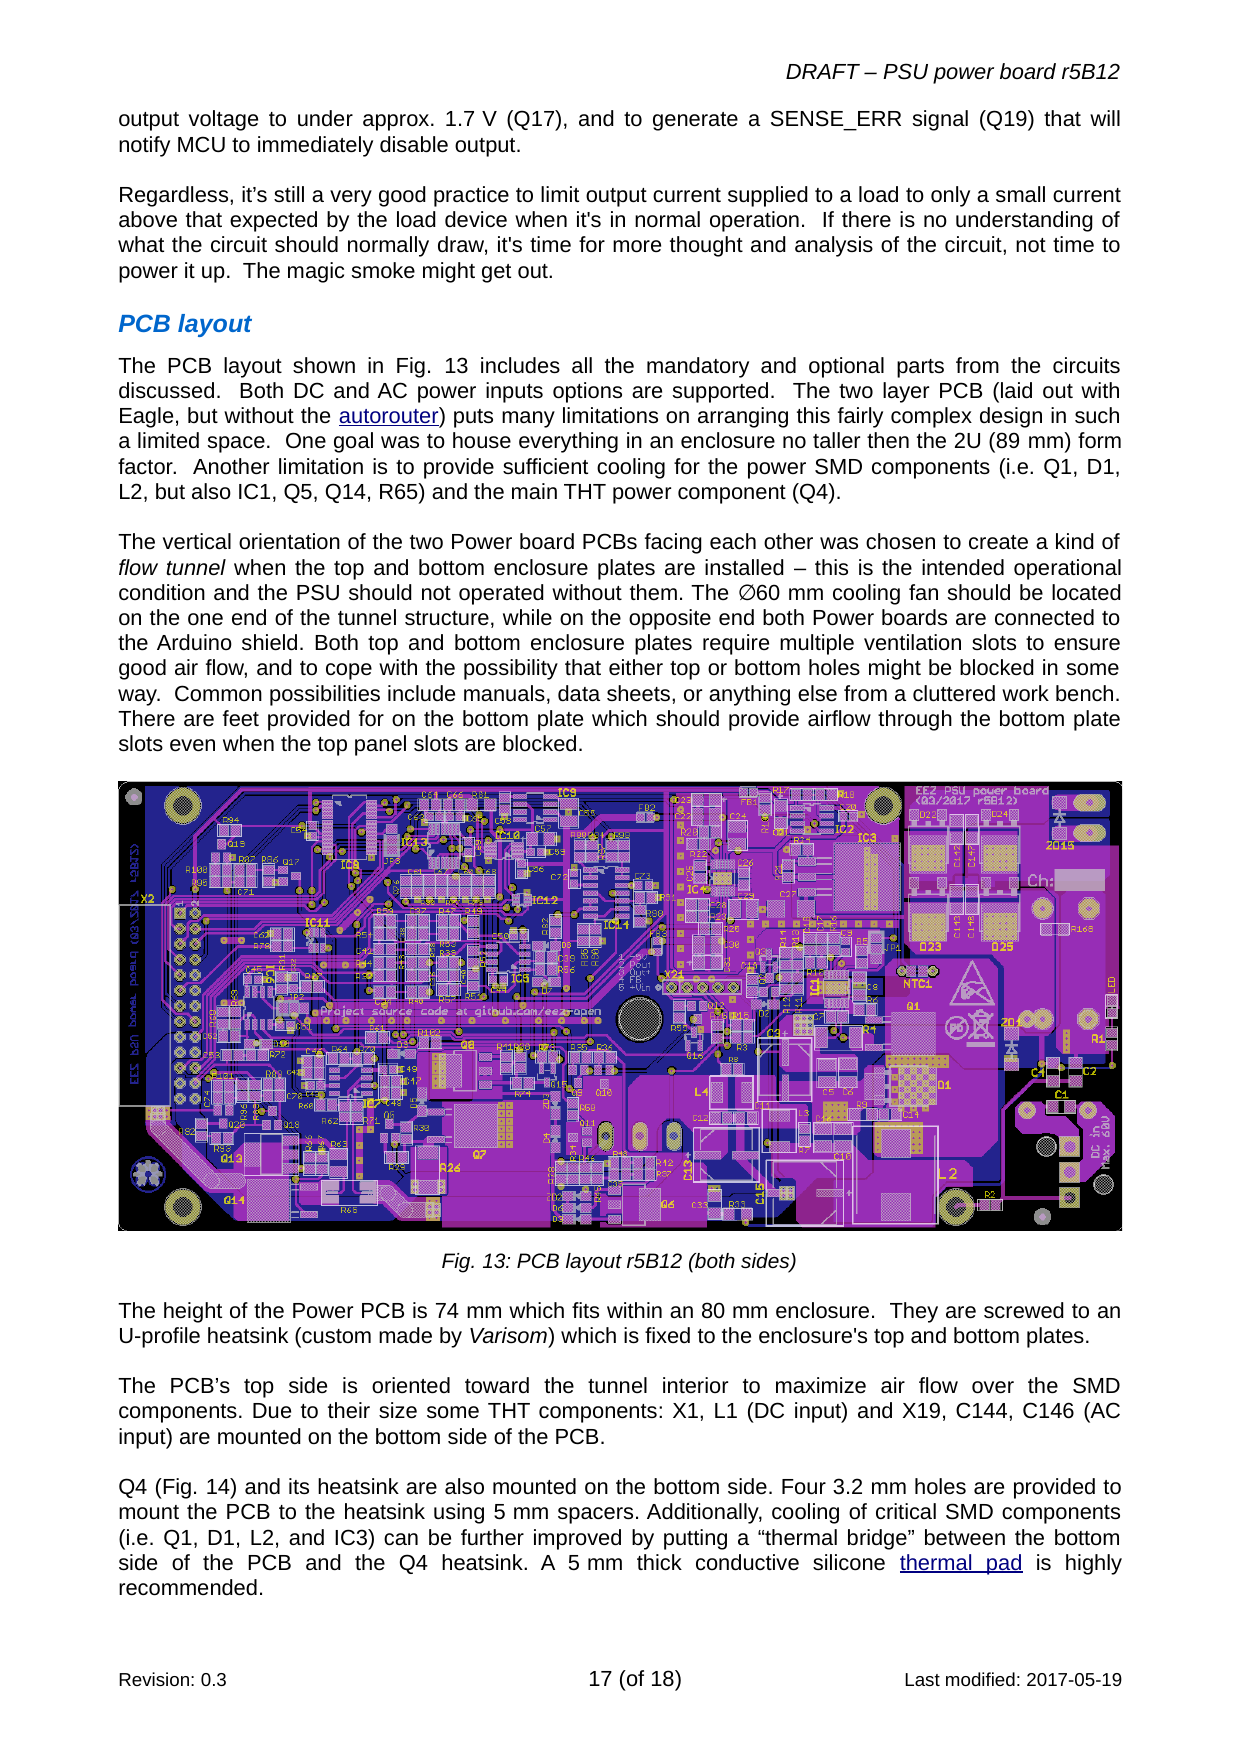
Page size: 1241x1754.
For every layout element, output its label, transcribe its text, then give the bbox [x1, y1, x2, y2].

text The PCB’s top side is oriented toward the tunnel interior to maximize air flow over the SMD components. Due to their size some THT components: X1, L1 (DC input) and X19, C144, C146 (AC input) are mounted on the bottom side of the PCB. [118, 1373, 1122, 1449]
subtitle PCB layout [118, 309, 1122, 338]
text output voltage to under approx. 1.7 V (Q17), and to generate a SENSE_ERR signal (Q19) that will notify MCU to immediately disable output. [118, 106, 1122, 157]
text Q4 (Fig. 14) and its heatsink are also mounted on the bottom side. Four 3.2 mm holes are provided to mount the PCB to the heatsink using 5 mm spacers. Additionally, cooling of critical SMD components (i.e. Q1, D1, L2, and IC3) can be further improved by putting a “thermal bridge” between the bottom side of the PCB and the Q4 heatsink. A 5 mm thick conductive silicone thermal pad is highly recommended. [118, 1474, 1122, 1600]
text The vertical orientation of the two Power board PCBs facing each other was chosen to create a kind of flow tunnel when the top and bottom enclosure plates are installed – this is the intended operational condition and the PSU should not operated without them. The ∅60 mm cooling fan should be located on the one end of the tunnel structure, while on the opposite end both Power boards are connected to the Arduino shield. Both top and bottom enclosure plates require multiple ventilation slots to ensure good air flow, and to cope with the possibility that either top or bottom holes might be blocked in some way. Common possibilities include manuals, data sheets, or anything else from a cluttered work bench. There are feet provided for on the bottom plate which should provide airflow through the bottom plate slots even when the top panel slots are blocked. [118, 529, 1122, 756]
text The PCB layout shown in Fig. 13 includes all the mandatory and optional parts from the circuits discussed. Both DC and AC power inputs options are supported. The two layer PCB (laid out with Eagle, but without the autorouter) puts many limitations on arranging this fairly complex design in such a limited space. One goal was to house everything in an enclosure no taller then the 2U (89 mm) form factor. Another limitation is to provide sufficient cooling for the power SMD components (i.e. Q1, D1, L2, but also IC1, Q5, Q14, R65) and the main THT power component (Q4). [118, 353, 1122, 504]
text Fig. 13: PCB layout r5B12 (both sides) [118, 1231, 1122, 1272]
text The height of the Power PCB is 74 mm which fits within an 80 mm enclosure. They are screwed to an U-profile heatsink (custom made by Varisom) which is fixed to the enclosure's top and bottom plates. [118, 1298, 1122, 1348]
text Regardless, it’s still a very good practice to limit output current supplied to a load to only a small current above that expected by the load device when it's in normal operation. If there is no understanding of what the circuit should normally draw, it's time for more thought and analysis of the circuit, not time to power it up. The magic smoke might get out. [118, 182, 1122, 283]
picture [118, 781, 1123, 1231]
